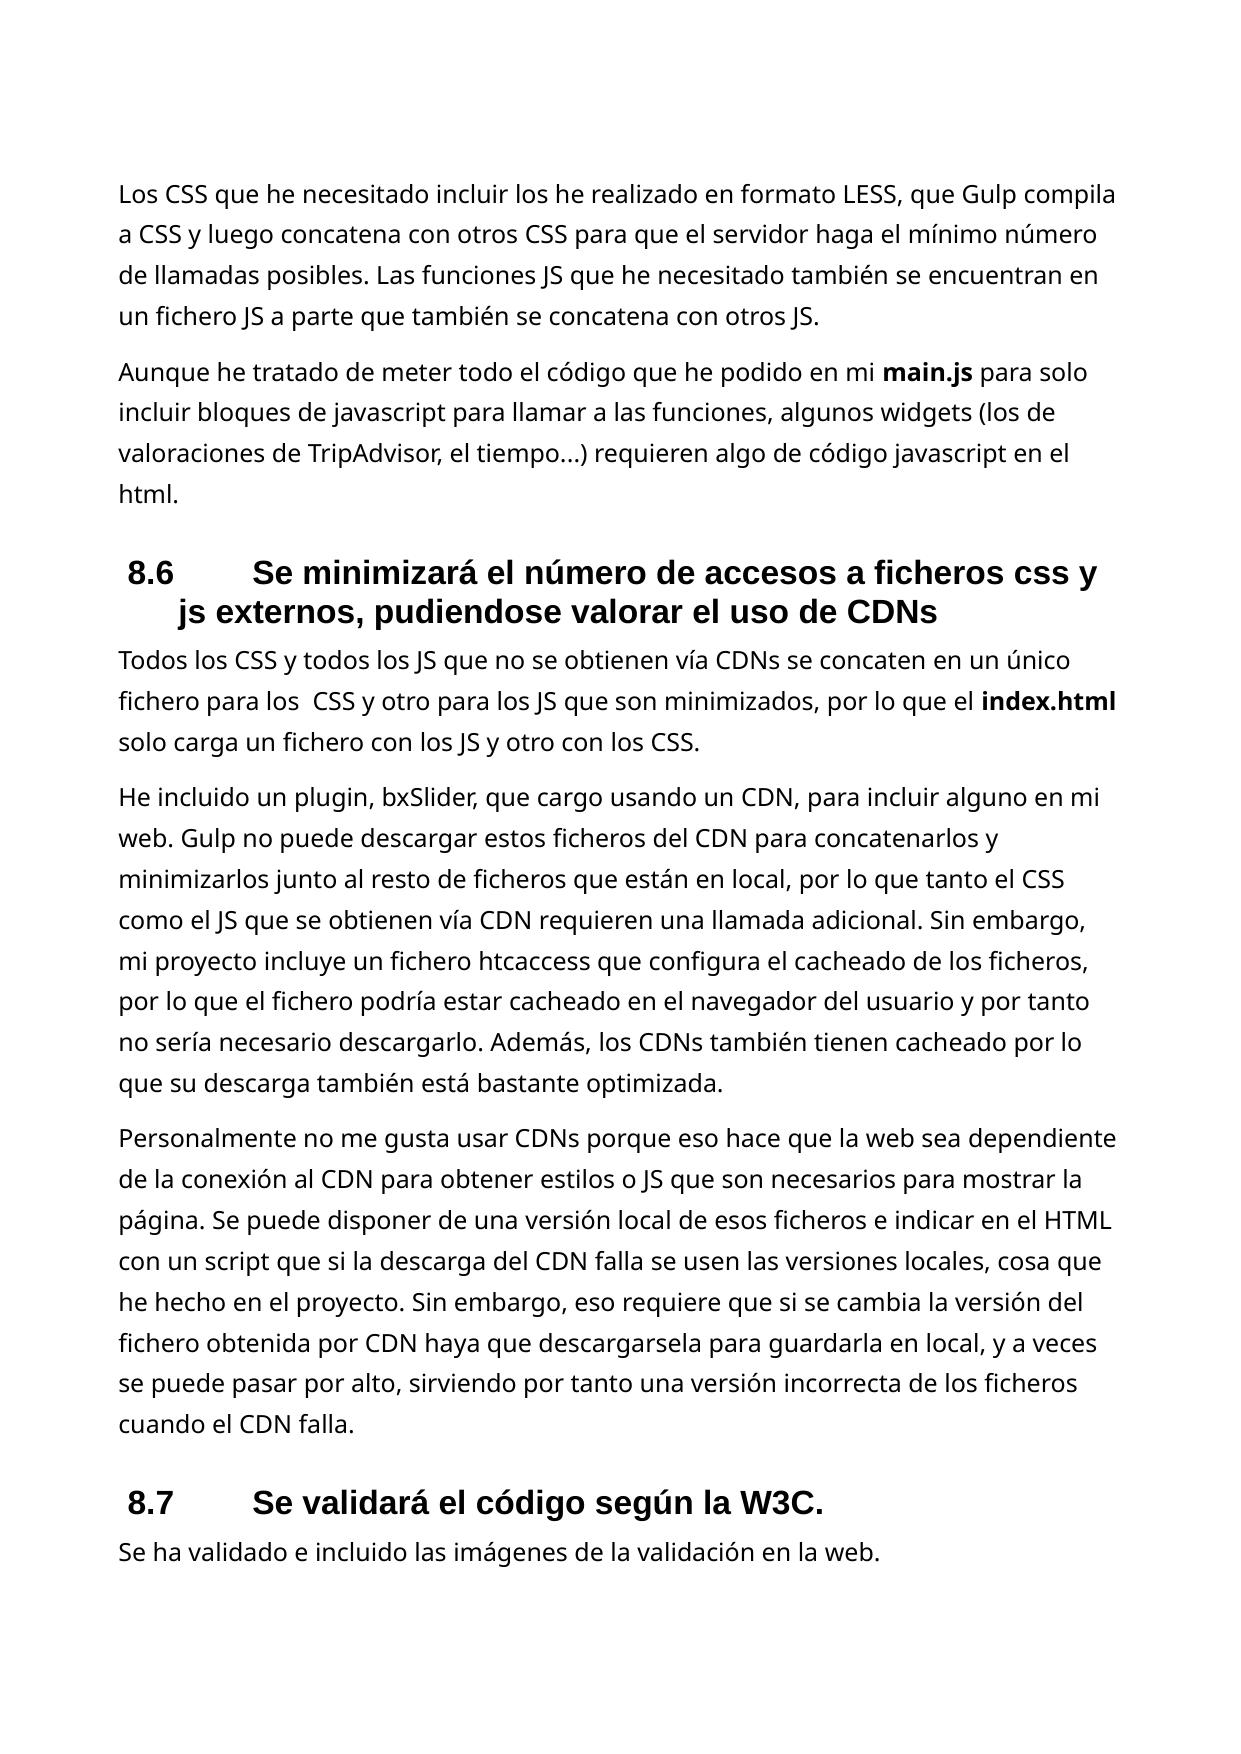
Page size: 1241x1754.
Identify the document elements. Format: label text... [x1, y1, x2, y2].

text Aunque he tratado de meter todo el código que he podido en mi main.js para solo incluir bloques de javascript para llamar a las funciones, algunos widgets (los de valoraciones de TripAdvisor, el tiempo...) requieren algo de código javascript en el html. [118, 354, 1122, 511]
text Los CSS que he necesitado incluir los he realizado en formato LESS, que Gulp compila a CSS y luego concatena con otros CSS para que el servidor haga el mínimo número de llamadas posibles. Las funciones JS que he necesitado también se encuentran en un fichero JS a parte que también se concatena con otros JS. [118, 176, 1122, 333]
text Se ha validado e incluido las imágenes de la validación en la web. [118, 1534, 1122, 1568]
text Personalmente no me gusta usar CDNs porque eso hace que la web sea dependiente de la conexión al CDN para obtener estilos o JS que son necesarios para mostrar la página. Se puede disponer de una versión local de esos ficheros e indicar en el HTML con un script que si la descarga del CDN falla se usen las versiones locales, cosa que he hecho en el proyecto. Sin embargo, eso requiere que si se cambia la versión del fichero obtenida por CDN haya que descargarsela para guardarla en local, y a veces se puede pasar por alto, sirviendo por tanto una versión incorrecta de los ficheros cuando el CDN falla. [118, 1121, 1122, 1441]
text He incluido un plugin, bxSlider, que cargo usando un CDN, para incluir alguno en mi web. Gulp no puede descargar estos ficheros del CDN para concatenarlos y minimizarlos junto al resto de ficheros que están en local, por lo que tanto el CSS como el JS que se obtienen vía CDN requieren una llamada adicional. Sin embargo, mi proyecto incluye un fichero htcaccess que configura el cacheado de los ficheros, por lo que el fichero podría estar cacheado en el navegador del usuario y por tanto no sería necesario descargarlo. Además, los CDNs también tienen cacheado por lo que su descarga también está bastante optimizada. [118, 780, 1122, 1100]
text Todos los CSS y todos los JS que no se obtienen vía CDNs se concaten en un único fichero para los CSS y otro para los JS que son minimizados, por lo que el index.html solo carga un fichero con los JS y otro con los CSS. [118, 643, 1122, 758]
subtitle Se minimizará el número de accesos a ficheros css y js externos, pudiendose valorar el uso de CDNs [118, 553, 1122, 630]
subtitle Se validará el código según la W3C. [118, 1483, 1122, 1522]
